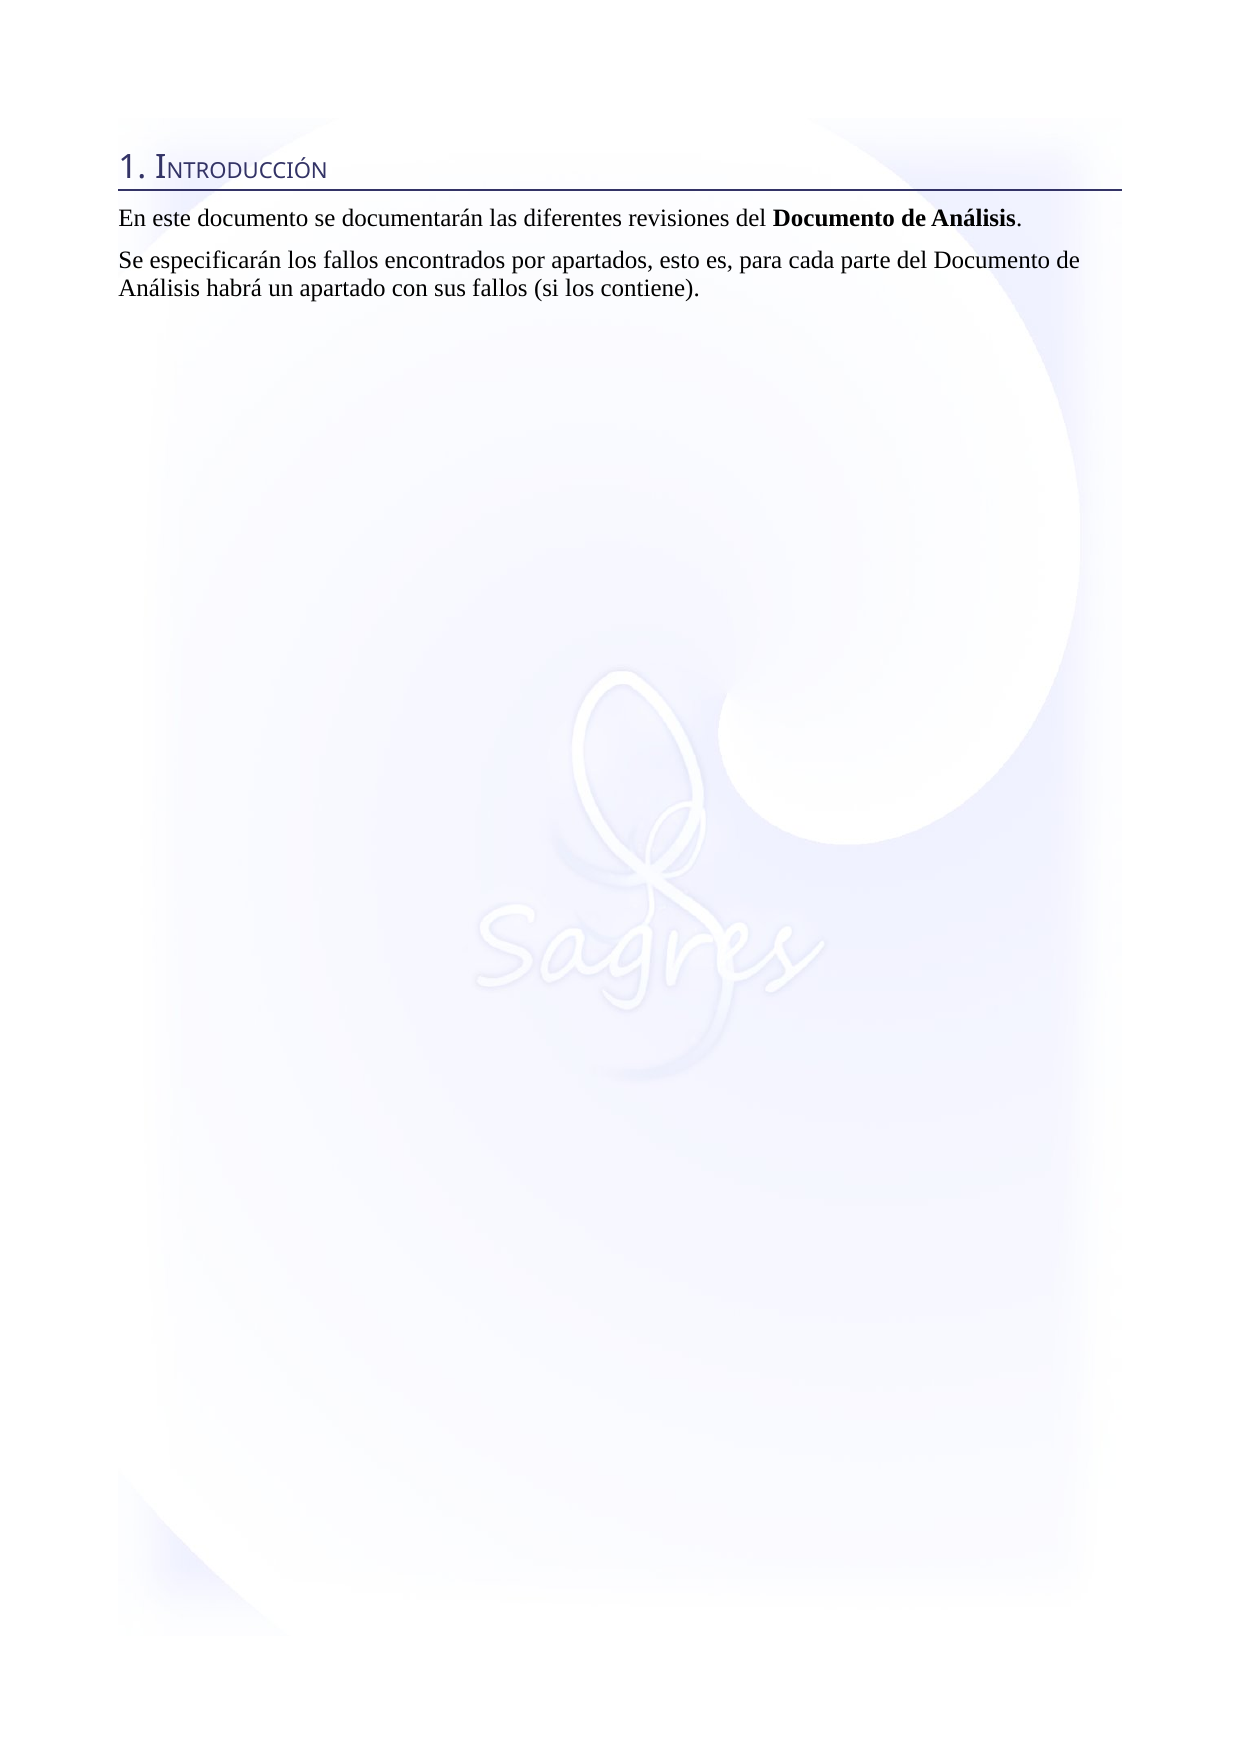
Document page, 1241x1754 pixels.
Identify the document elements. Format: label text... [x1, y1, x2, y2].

picture [118, 191, 1122, 203]
text En este documento se documentarán las diferentes revisiones del Documento de Análisis. [118, 203, 1122, 232]
picture [118, 232, 1122, 245]
text Se especificarán los fallos encontrados por apartados, esto es, para cada parte del Documento de Análisis habrá un apartado con sus fallos (si los contiene). [118, 245, 1122, 302]
picture [118, 302, 1122, 1636]
picture [118, 118, 1122, 143]
subtitle 1. Introducción [118, 143, 1122, 189]
